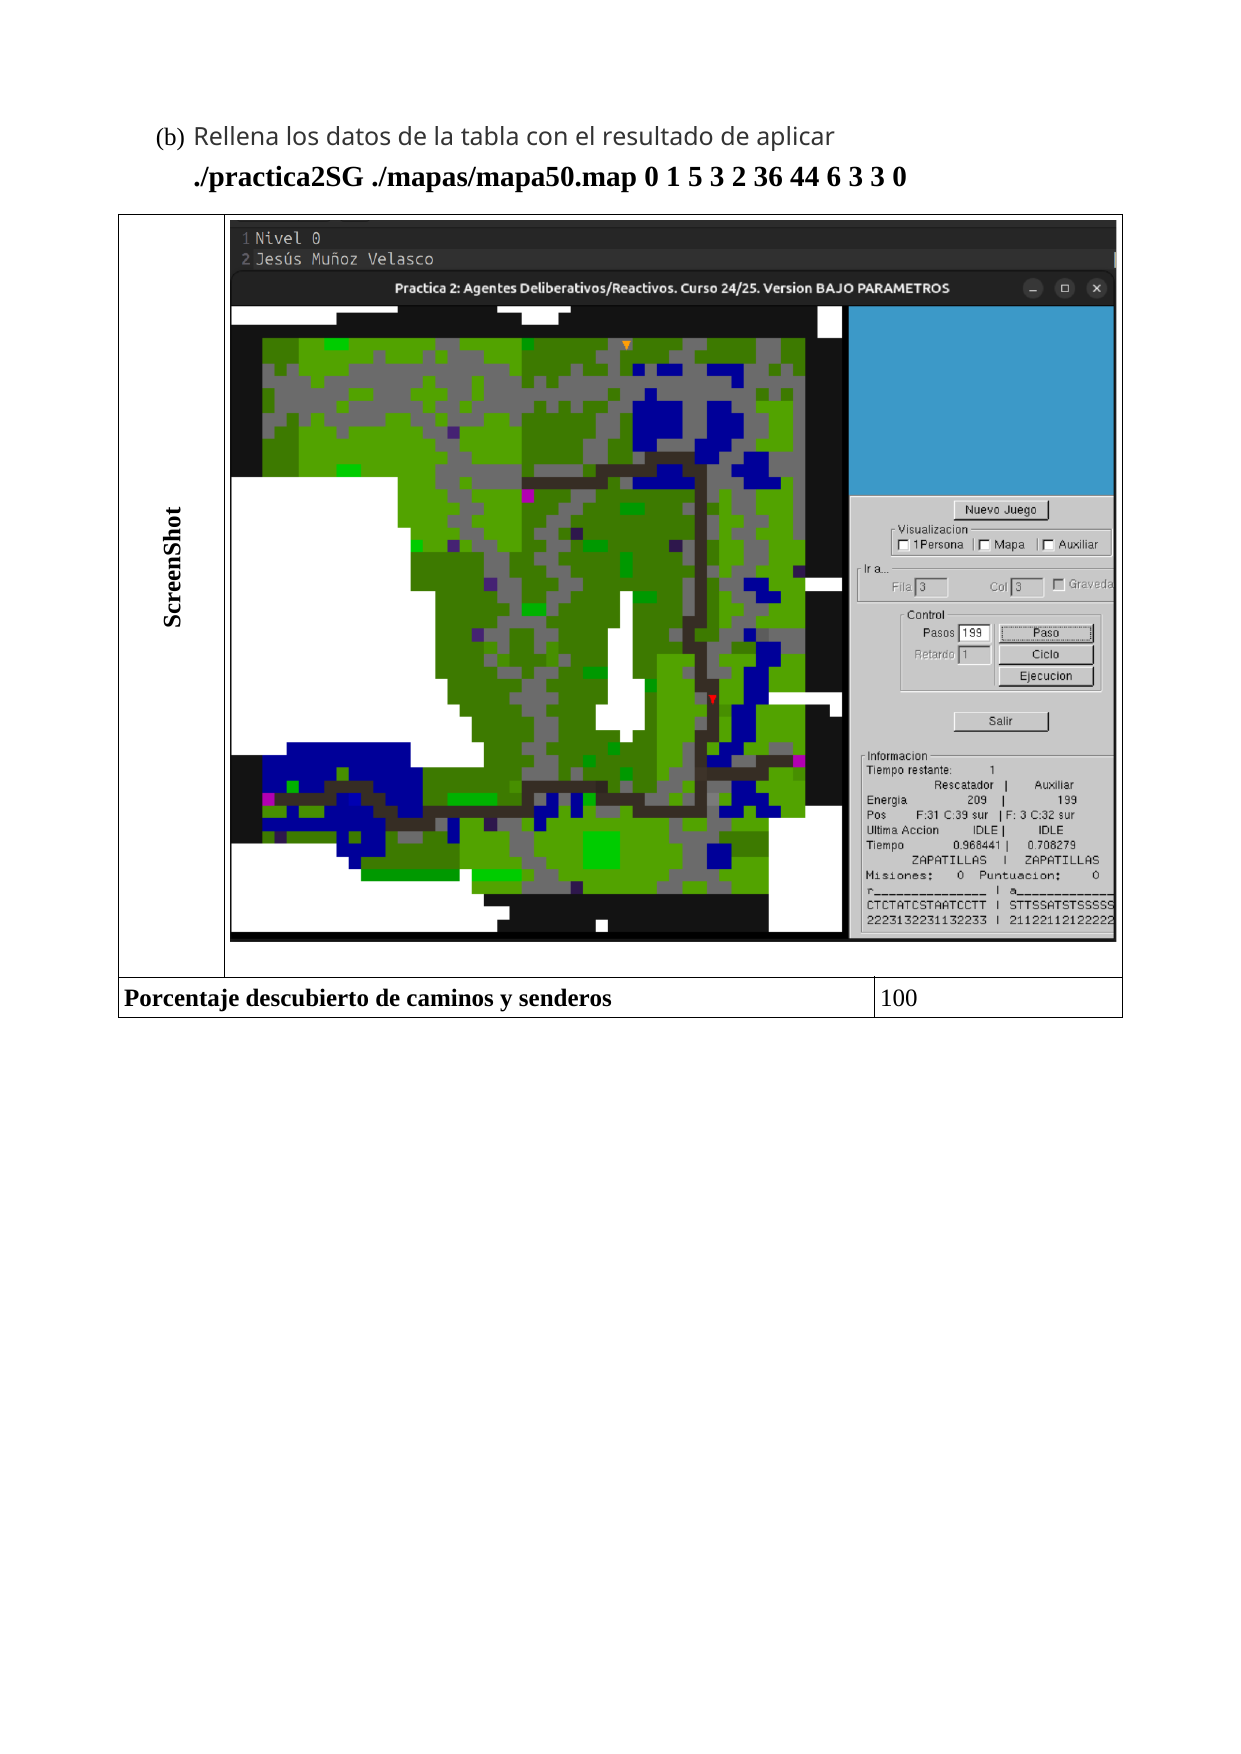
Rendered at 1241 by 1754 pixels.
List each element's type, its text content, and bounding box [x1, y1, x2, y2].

table_cell Porcentaje descubierto de caminos y senderos [119, 978, 874, 1017]
list Rellena los datos de la tabla con el resultado de aplicar ./practica2SG ./mapas/mapa50.map 0 1 5 3 2 36 44 6 3 3 0 [156, 118, 1122, 192]
table_header [225, 215, 1122, 976]
picture [230, 220, 1117, 942]
table_cell 100 [875, 978, 1122, 1017]
table_header ScreenShot [119, 215, 224, 976]
